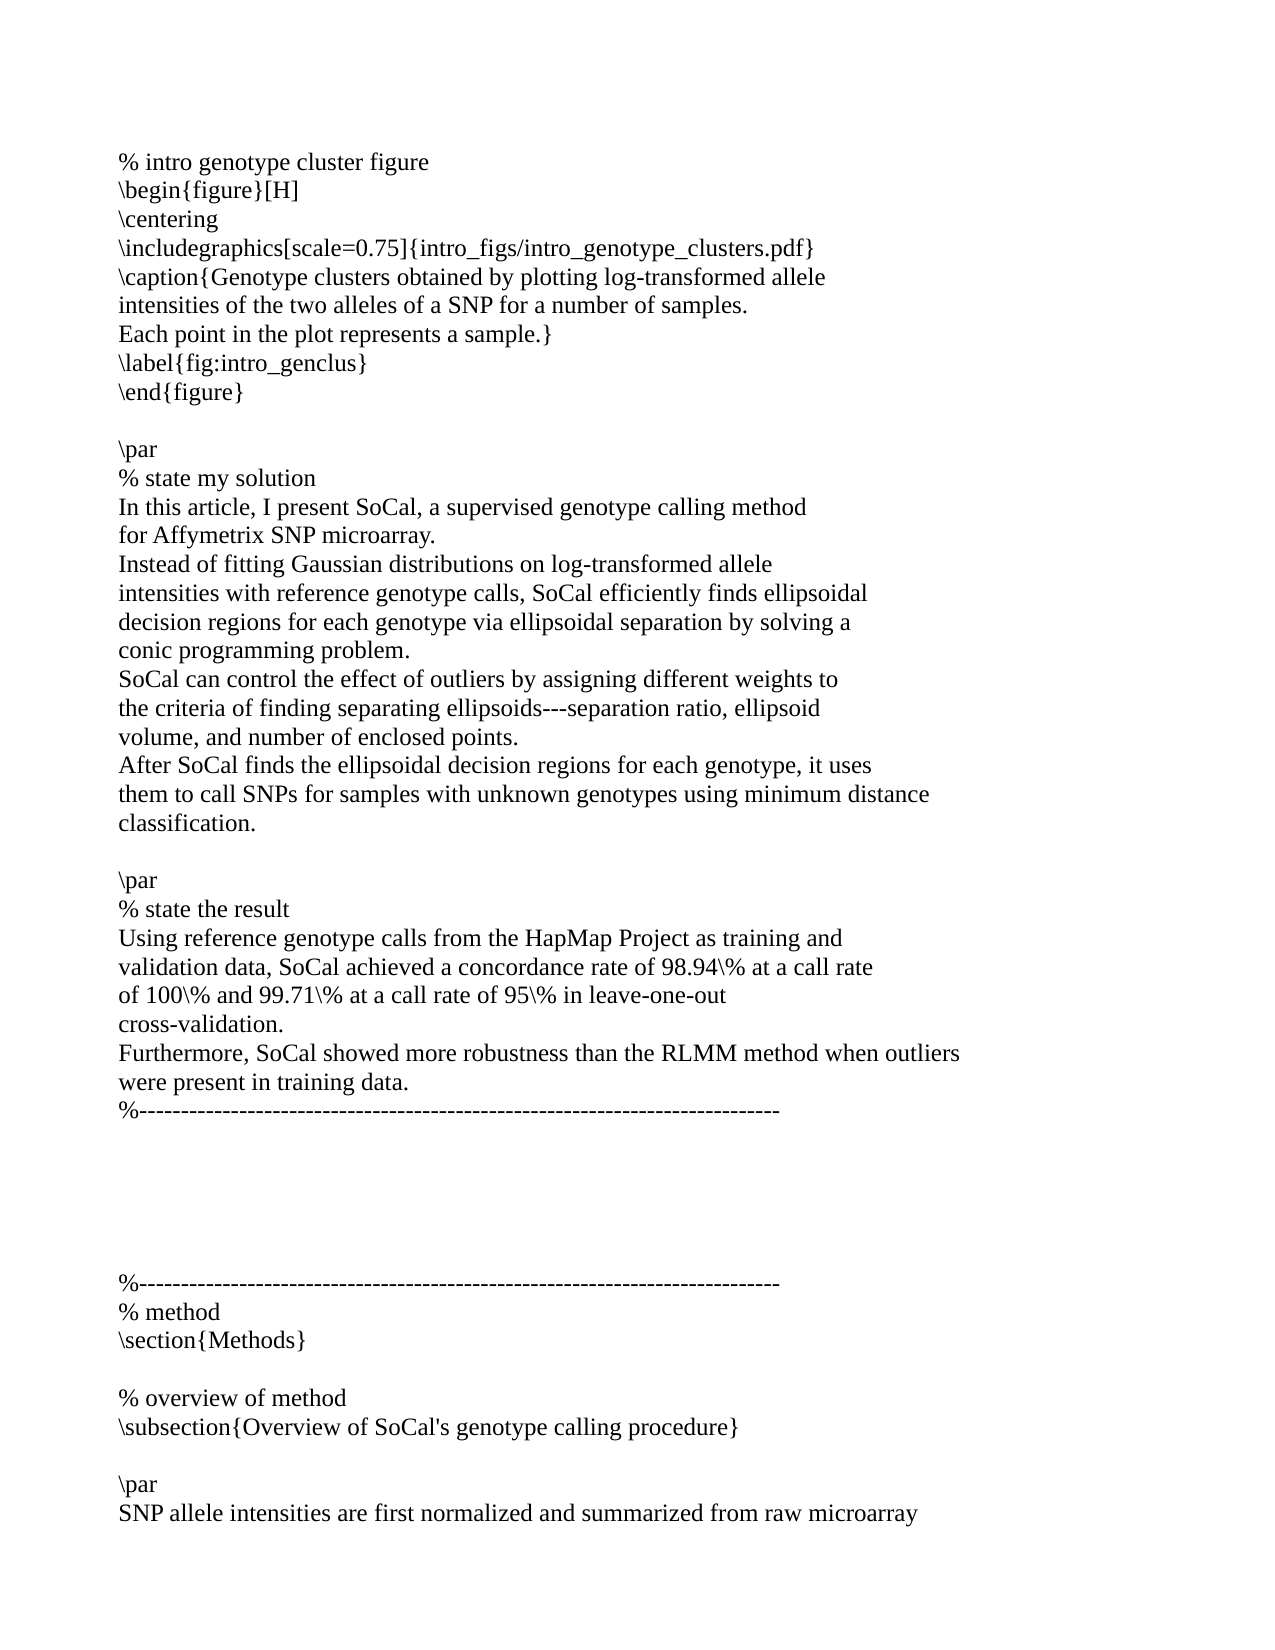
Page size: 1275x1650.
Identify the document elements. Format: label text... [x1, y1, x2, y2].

text \par [118, 1469, 1157, 1498]
text Each point in the plot represents a sample.} [118, 319, 1157, 348]
text SNP allele intensities are first normalized and summarized from raw microarray [118, 1498, 1157, 1527]
text \section{Methods} [118, 1326, 1157, 1354]
text were present in training data. [118, 1067, 1157, 1096]
text conic programming problem. [118, 636, 1157, 664]
text \subsection{Overview of SoCal's genotype calling procedure} [118, 1412, 1157, 1441]
text % overview of method [118, 1383, 1157, 1412]
text % method [118, 1297, 1157, 1326]
text \centering [118, 204, 1157, 233]
text \par [118, 866, 1157, 894]
text \end{figure} [118, 377, 1157, 406]
text the criteria of finding separating ellipsoids---separation ratio, ellipsoid [118, 693, 1157, 722]
text cross-validation. [118, 1009, 1157, 1038]
text %----------------------------------------------------------------------------- [118, 1268, 1157, 1297]
text SoCal can control the effect of outliers by assigning different weights to [118, 664, 1157, 693]
text \label{fig:intro_genclus} [118, 348, 1157, 377]
text for Affymetrix SNP microarray. [118, 521, 1157, 549]
text intensities of the two alleles of a SNP for a number of samples. [118, 291, 1157, 319]
text %----------------------------------------------------------------------------- [118, 1096, 1157, 1124]
text Furthermore, SoCal showed more robustness than the RLMM method when outliers [118, 1038, 1157, 1067]
text Instead of fitting Gaussian distributions on log-transformed allele [118, 549, 1157, 578]
text After SoCal finds the ellipsoidal decision regions for each genotype, it uses [118, 751, 1157, 779]
text % state my solution [118, 463, 1157, 492]
text them to call SNPs for samples with unknown genotypes using minimum distance [118, 779, 1157, 808]
text Using reference genotype calls from the HapMap Project as training and [118, 923, 1157, 952]
text validation data, SoCal achieved a concordance rate of 98.94\% at a call rate [118, 952, 1157, 981]
text classification. [118, 808, 1157, 837]
text decision regions for each genotype via ellipsoidal separation by solving a [118, 607, 1157, 636]
text \par [118, 434, 1157, 463]
text In this article, I present SoCal, a supervised genotype calling method [118, 492, 1157, 521]
text \caption{Genotype clusters obtained by plotting log-transformed allele [118, 262, 1157, 291]
text volume, and number of enclosed points. [118, 722, 1157, 751]
text of 100\% and 99.71\% at a call rate of 95\% in leave-one-out [118, 981, 1157, 1009]
text \includegraphics[scale=0.75]{intro_figs/intro_genotype_clusters.pdf} [118, 233, 1157, 262]
text \begin{figure}[H] [118, 176, 1157, 204]
text intensities with reference genotype calls, SoCal efficiently finds ellipsoidal [118, 578, 1157, 607]
text % state the result [118, 894, 1157, 923]
text % intro genotype cluster figure [118, 147, 1157, 176]
